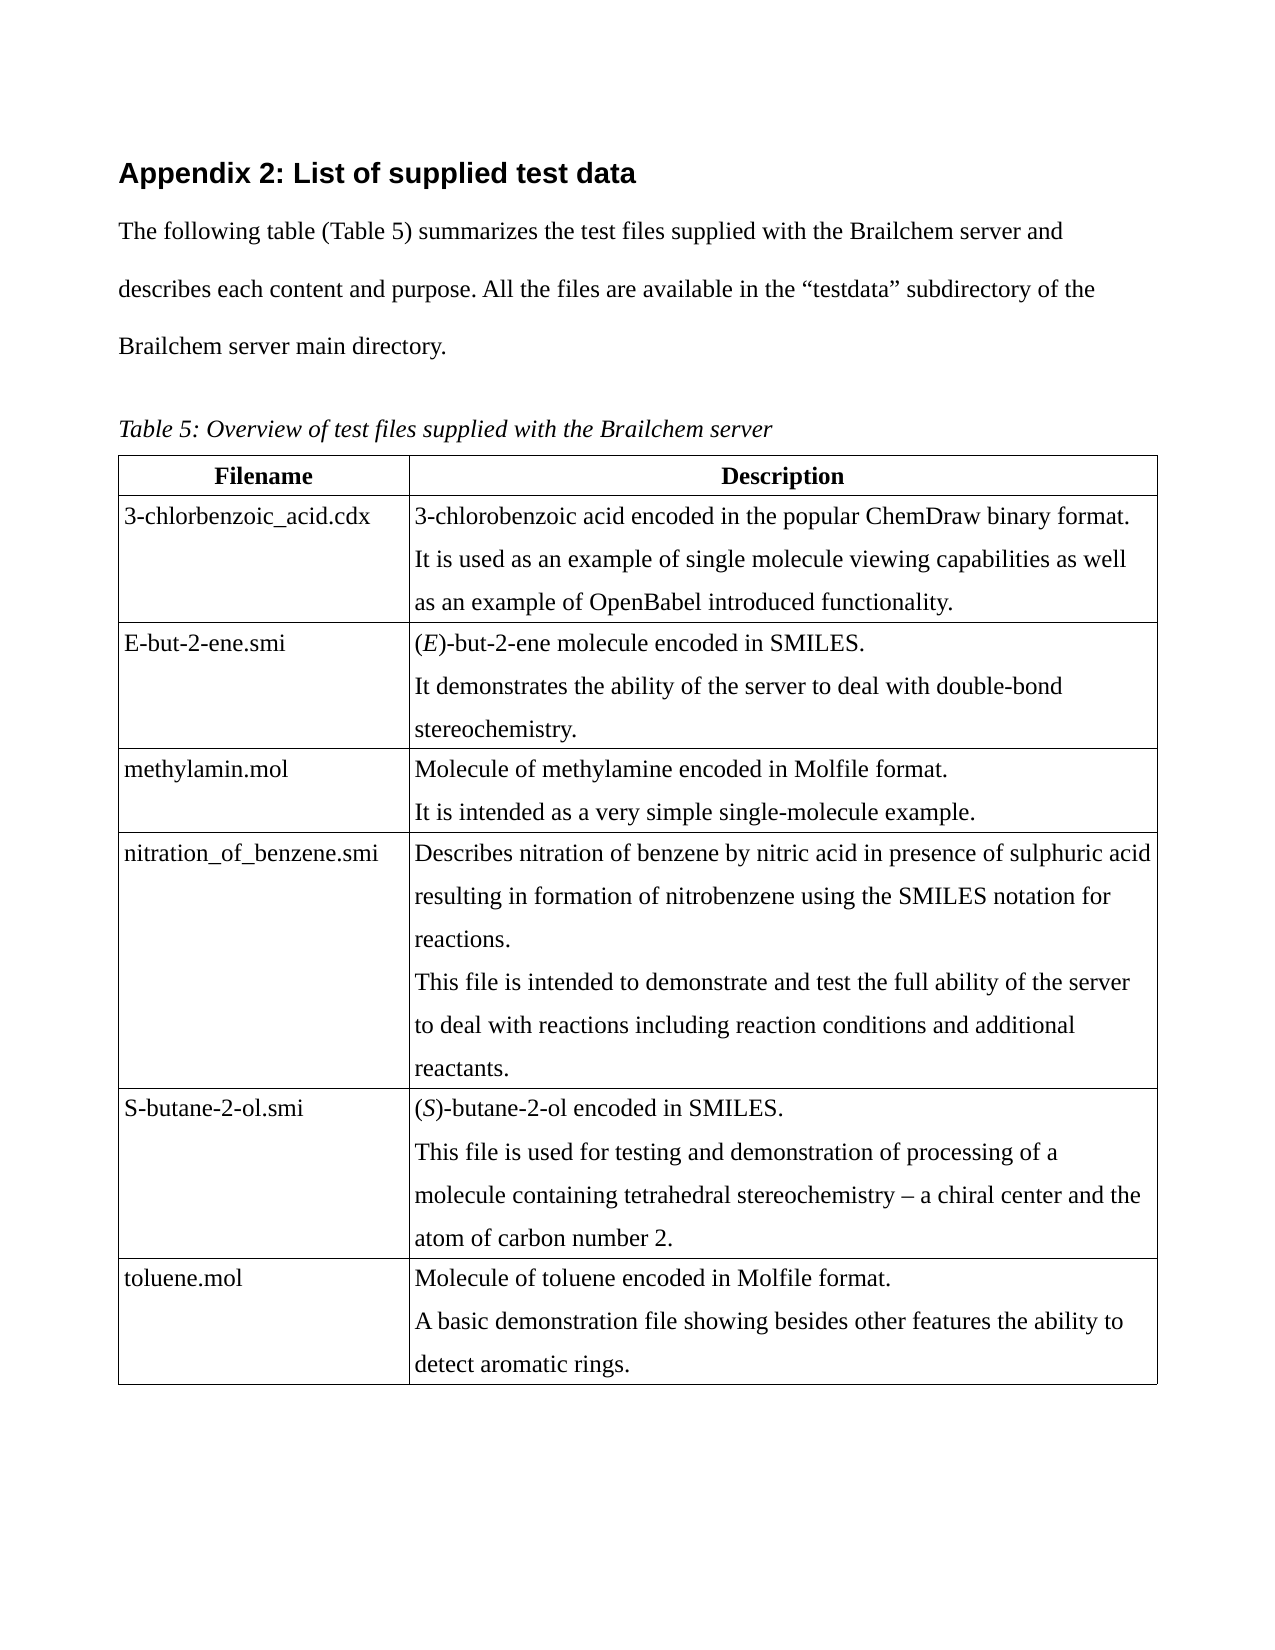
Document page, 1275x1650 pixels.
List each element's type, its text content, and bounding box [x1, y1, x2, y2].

table_cell 3-chlorbenzoic_acid.cdx [119, 496, 409, 622]
table_cell E-but-2-ene.smi [119, 623, 409, 748]
table_cell (S)-butane-2-ol encoded in SMILES. This file is used for testing and demonstration of processing of a molecule containing tetrahedral stereochemistry – a chiral center and the atom of carbon number 2. [410, 1089, 1157, 1257]
table_cell S-butane-2-ol.smi [119, 1089, 409, 1257]
table_cell (E)-but-2-ene molecule encoded in SMILES. It demonstrates the ability of the server to deal with double-bond stereochemistry. [410, 623, 1157, 748]
table_cell Molecule of methylamine encoded in Molfile format. It is intended as a very simple single-molecule example. [410, 749, 1157, 832]
text Table 5: Overview of test files supplied with the Brailchem server [118, 414, 1157, 442]
table_cell Describes nitration of benzene by nitric acid in presence of sulphuric acid resulting in formation of nitrobenzene using the SMILES notation for reactions. This file is intended to demonstrate and test the full ability of the server to deal with reactions including reaction conditions and additional reactants. [410, 833, 1157, 1088]
subtitle Appendix 2: List of supplied test data [118, 156, 1157, 189]
table_cell nitration_of_benzene.smi [119, 833, 409, 1088]
text The following table (Table 5) summarizes the test files supplied with the Brailchem server and describes each content and purpose. All the files are available in the “testdata” subdirectory of the Brailchem server main directory. [118, 216, 1157, 360]
table_cell toluene.mol [119, 1259, 409, 1384]
table_header Filename [119, 456, 409, 495]
table_header Description [410, 456, 1157, 495]
table_cell methylamin.mol [119, 749, 409, 832]
table_cell Molecule of toluene encoded in Molfile format. A basic demonstration file showing besides other features the ability to detect aromatic rings. [410, 1259, 1157, 1384]
table_cell 3-chlorobenzoic acid encoded in the popular ChemDraw binary format. It is used as an example of single molecule viewing capabilities as well as an example of OpenBabel introduced functionality. [410, 496, 1157, 622]
